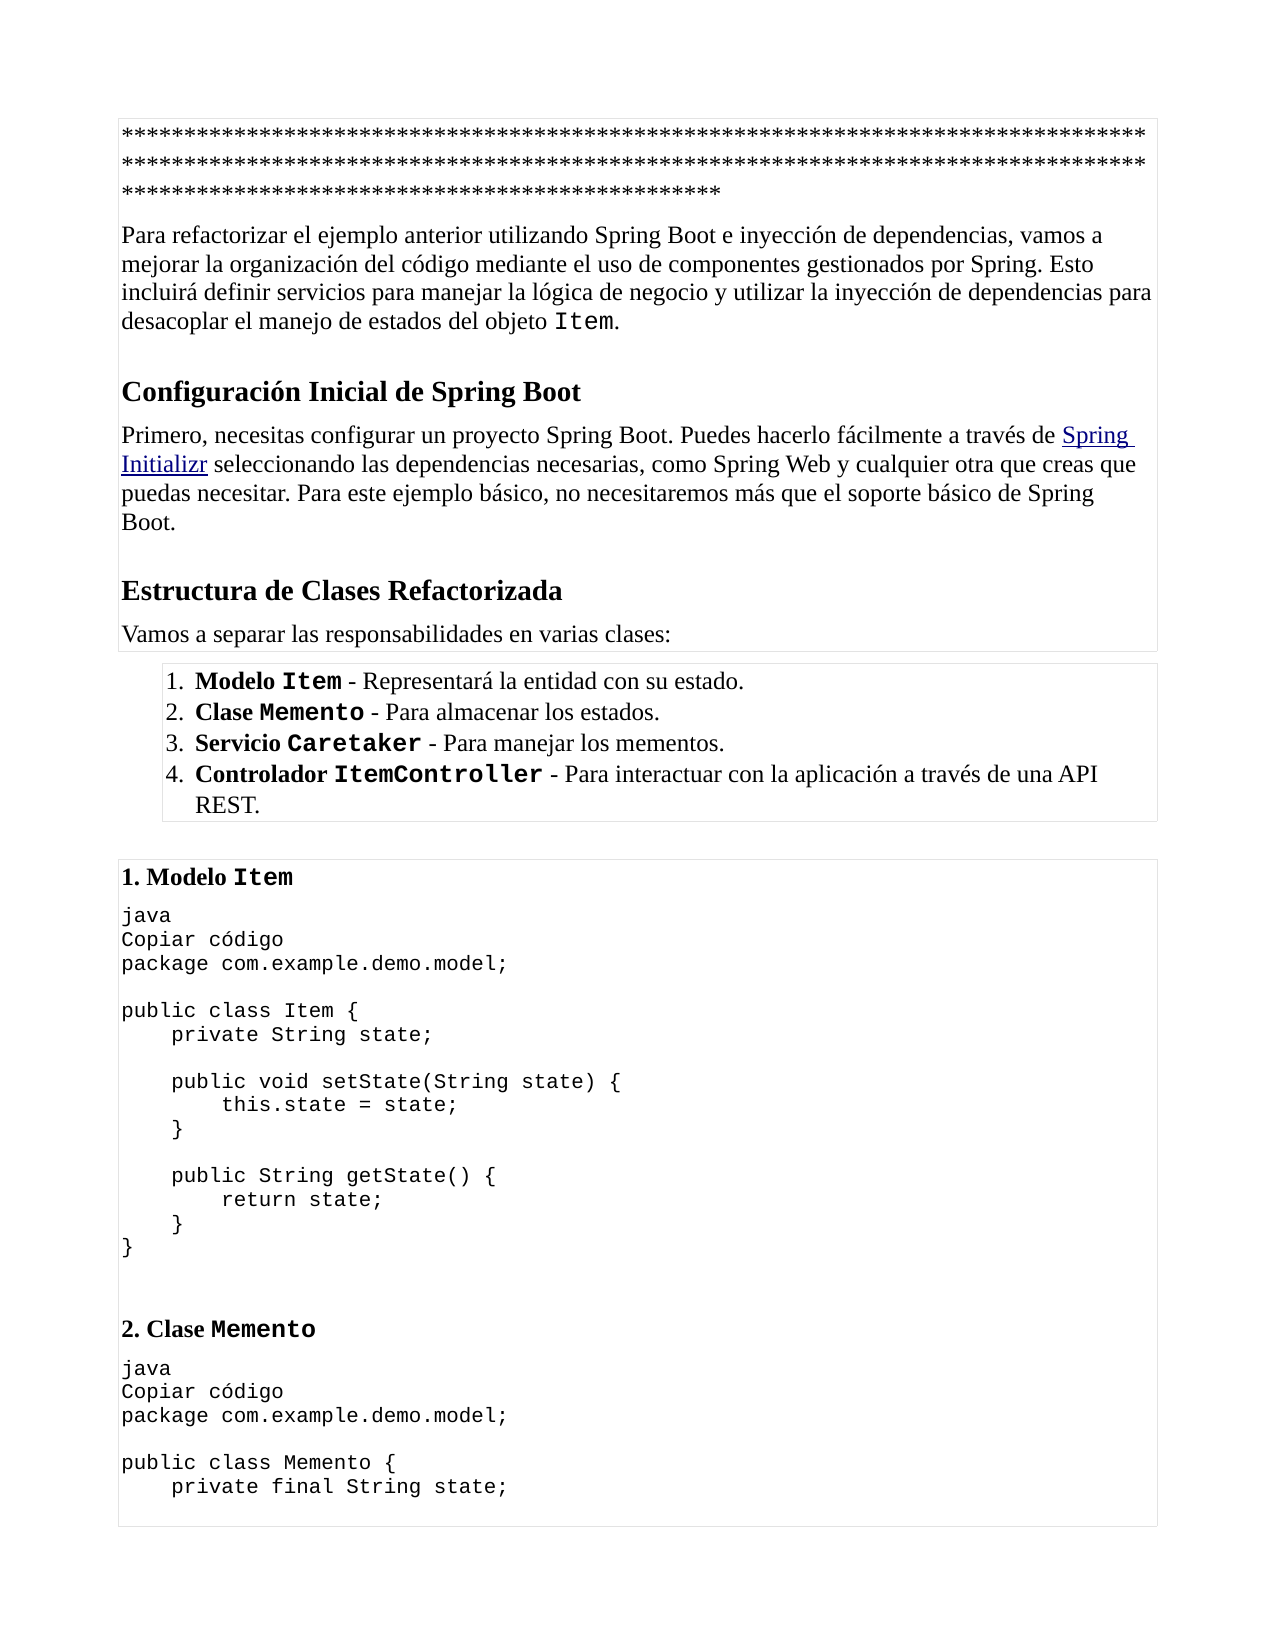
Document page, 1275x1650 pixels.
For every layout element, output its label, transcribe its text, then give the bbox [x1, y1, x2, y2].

text } [119, 1233, 1157, 1260]
text Vamos a separar las responsabilidades en varias clases: [119, 616, 1157, 651]
text java [119, 1355, 1157, 1378]
text Copiar código [119, 926, 1157, 949]
text public void setState(String state) { [119, 1068, 1157, 1091]
text this.state = state; [119, 1091, 1157, 1115]
list Modelo Item - Representará la entidad con su estado. [163, 664, 1157, 694]
subtitle Configuración Inicial de Spring Boot [119, 371, 1157, 408]
text private final String state; [119, 1473, 1157, 1500]
text ******************************************************************************************************************************************************************************************************************** [119, 119, 1157, 207]
text Para refactorizar el ejemplo anterior utilizando Spring Boot e inyección de dependencias, vamos a mejorar la organización del código mediante el uso de componentes gestionados por Spring. Esto incluirá definir servicios para manejar la lógica de negocio y utilizar la inyección de dependencias para desacoplar el manejo de estados del objeto Item. [119, 217, 1157, 337]
text } [119, 1115, 1157, 1142]
list Clase Memento - Para almacenar los estados. [163, 694, 1157, 725]
text Copiar código [119, 1378, 1157, 1402]
subtitle 2. Clase Memento [119, 1311, 1157, 1345]
text } [119, 1210, 1157, 1233]
text package com.example.demo.model; [119, 949, 1157, 976]
text return state; [119, 1186, 1157, 1210]
list Controlador ItemController - Para interactuar con la aplicación a través de una API REST. [163, 756, 1157, 821]
subtitle 1. Modelo Item [119, 860, 1157, 893]
text public class Memento { [119, 1449, 1157, 1473]
text private String state; [119, 1021, 1157, 1047]
subtitle Estructura de Clases Refactorizada [119, 570, 1157, 607]
text public class Item { [119, 997, 1157, 1021]
list Servicio Caretaker - Para manejar los mementos. [163, 725, 1157, 756]
text Primero, necesitas configurar un proyecto Spring Boot. Puedes hacerlo fácilmente a través de Spring Initializr seleccionando las dependencias necesarias, como Spring Web y cualquier otra que creas que puedas necesitar. Para este ejemplo básico, no necesitaremos más que el soporte básico de Spring Boot. [119, 417, 1157, 536]
text java [119, 902, 1157, 926]
text package com.example.demo.model; [119, 1402, 1157, 1429]
text public String getState() { [119, 1162, 1157, 1186]
